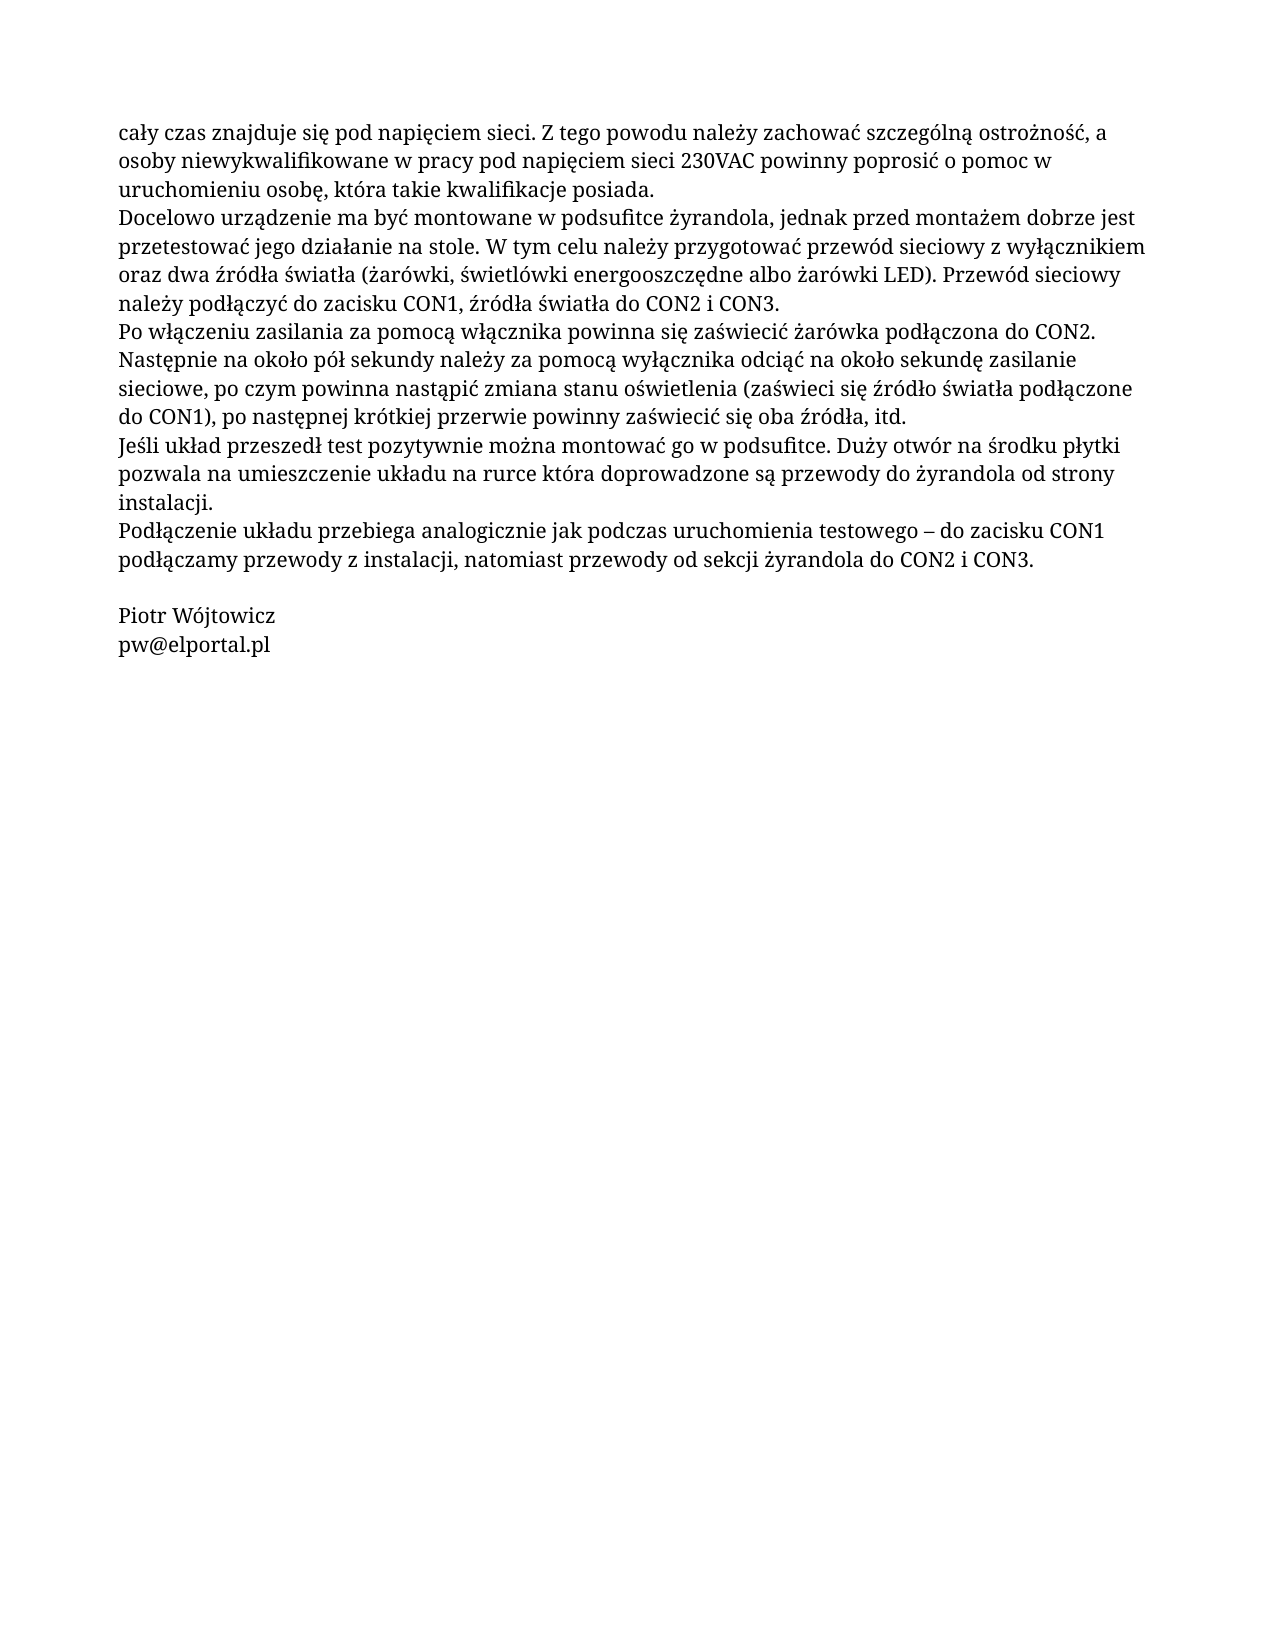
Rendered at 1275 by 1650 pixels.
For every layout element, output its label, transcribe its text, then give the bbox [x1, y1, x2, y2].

text Po włączeniu zasilania za pomocą włącznika powinna się zaświecić żarówka podłączona do CON2. Następnie na około pół sekundy należy za pomocą wyłącznika odciąć na około sekundę zasilanie sieciowe, po czym powinna nastąpić zmiana stanu oświetlenia (zaświeci się źródło światła podłączone do CON1), po następnej krótkiej przerwie powinny zaświecić się oba źródła, itd. [118, 317, 1157, 431]
text Podłączenie układu przebiega analogicznie jak podczas uruchomienia testowego – do zacisku CON1 podłączamy przewody z instalacji, natomiast przewody od sekcji żyrandola do CON2 i CON3. [118, 516, 1157, 573]
text Jeśli układ przeszedł test pozytywnie można montować go w podsufitce. Duży otwór na środku płytki pozwala na umieszczenie układu na rurce która doprowadzone są przewody do żyrandola od strony instalacji. [118, 431, 1157, 516]
text Docelowo urządzenie ma być montowane w podsufitce żyrandola, jednak przed montażem dobrze jest przetestować jego działanie na stole. W tym celu należy przygotować przewód sieciowy z wyłącznikiem oraz dwa źródła światła (żarówki, świetlówki energooszczędne albo żarówki LED). Przewód sieciowy należy podłączyć do zacisku CON1, źródła światła do CON2 i CON3. [118, 203, 1157, 317]
text Piotr Wójtowicz [118, 602, 1157, 630]
text pw@elportal.pl [118, 630, 1157, 658]
text cały czas znajduje się pod napięciem sieci. Z tego powodu należy zachować szczególną ostrożność, a osoby niewykwalifikowane w pracy pod napięciem sieci 230VAC powinny poprosić o pomoc w uruchomieniu osobę, która takie kwalifikacje posiada. [118, 118, 1157, 203]
